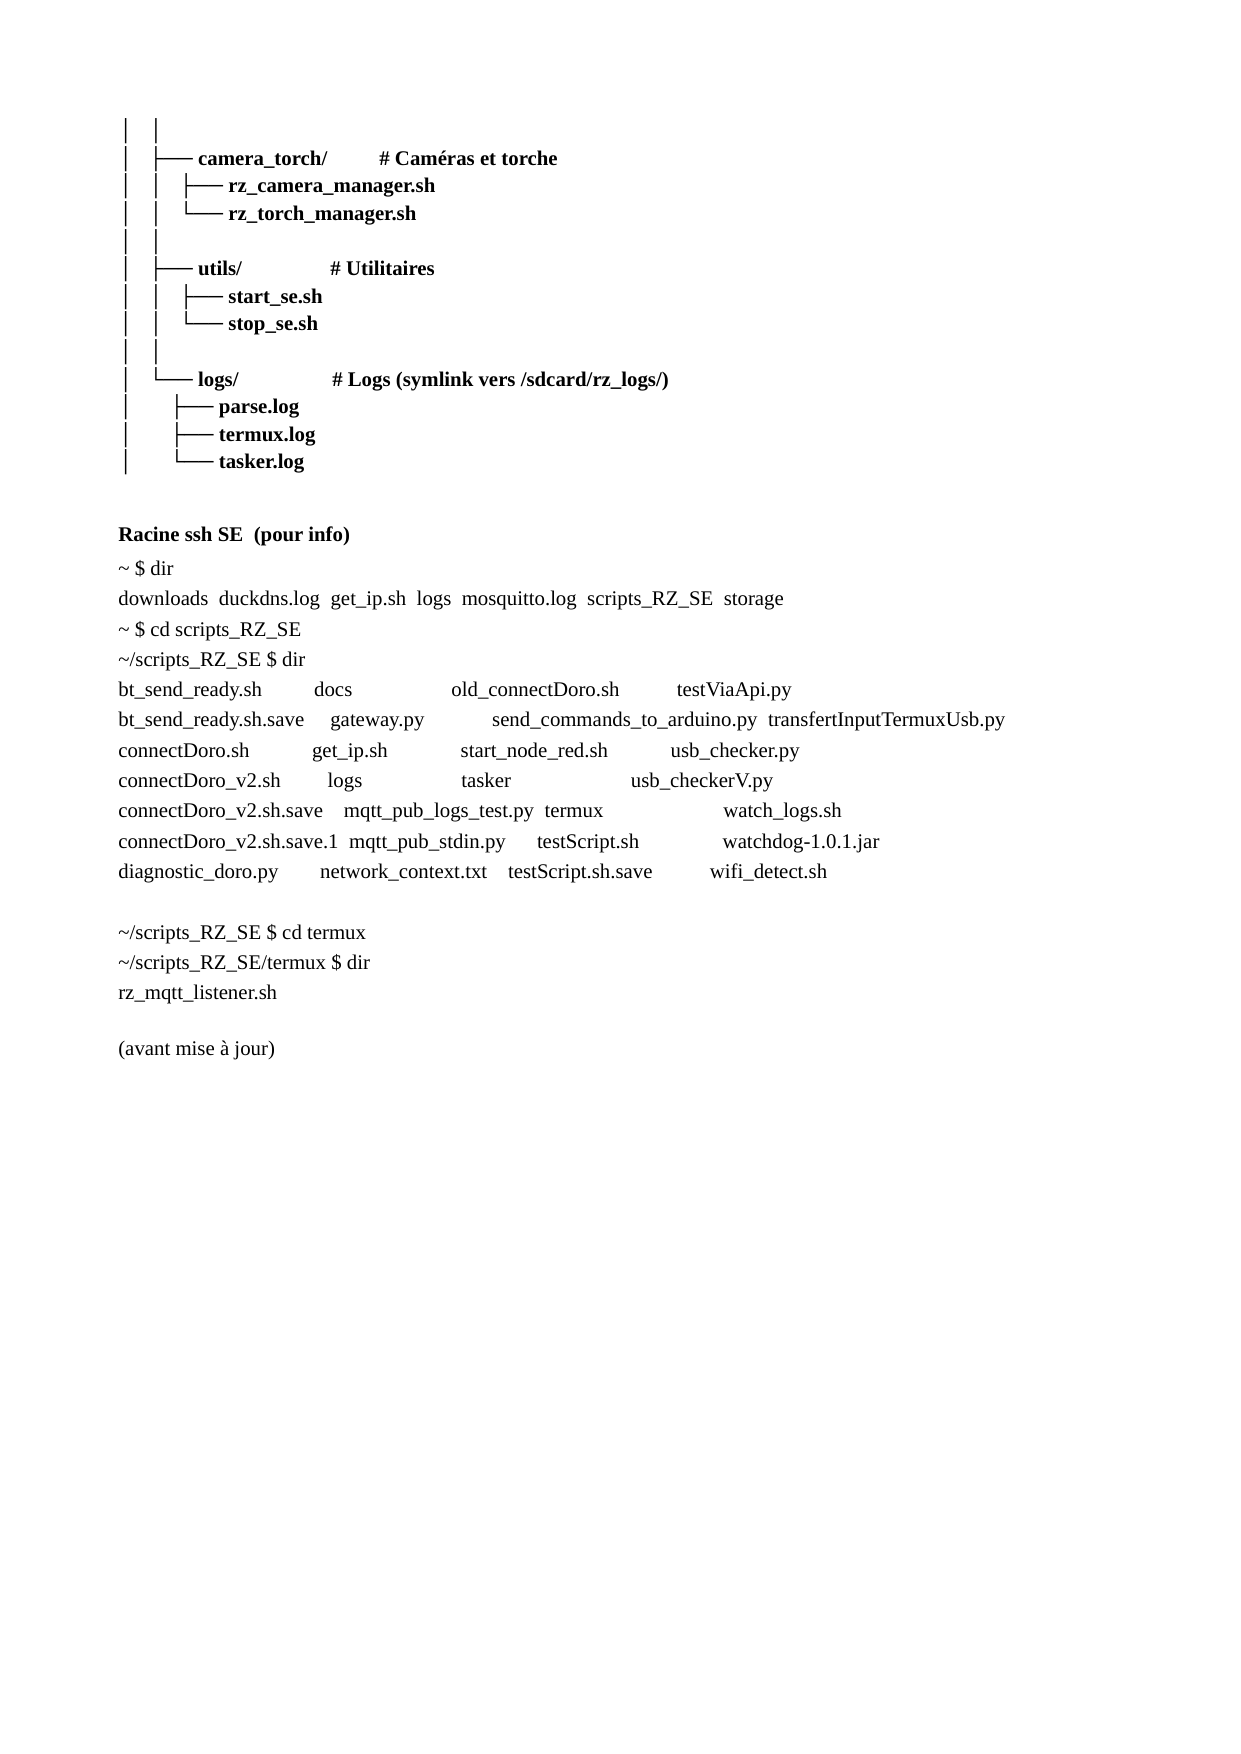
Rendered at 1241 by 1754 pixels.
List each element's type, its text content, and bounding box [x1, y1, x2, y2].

text connectDoro.sh get_ip.sh start_node_red.sh usb_checker.py [118, 738, 1122, 762]
text ~ $ dir [118, 556, 1122, 580]
text ~/scripts_RZ_SE $ cd termux [118, 919, 1122, 944]
text │ │ │ ├── camera_torch/ # Caméras et torche │ │ ├── rz_camera_manager.sh │ │ └── rz_torch_manager.sh │ │ │ ├── utils/ # Utilitaires │ │ ├── start_se.sh │ │ └── stop_se.sh │ │ │ └── logs/ # Logs (symlink vers /sdcard/rz_logs/) │ ├── parse.log │ ├── termux.log │ └── tasker.log [118, 118, 1122, 501]
text bt_send_ready.sh docs old_connectDoro.sh testViaApi.py [118, 677, 1122, 701]
text bt_send_ready.sh.save gateway.py send_commands_to_arduino.py transfertInputTermuxUsb.py [118, 707, 1122, 731]
text diagnostic_doro.py network_context.txt testScript.sh.save wifi_detect.sh [118, 859, 1122, 883]
text ~/scripts_RZ_SE/termux $ dir [118, 950, 1122, 974]
text connectDoro_v2.sh.save mqtt_pub_logs_test.py termux watch_logs.sh [118, 798, 1122, 822]
text connectDoro_v2.sh.save.1 mqtt_pub_stdin.py testScript.sh watchdog-1.0.1.jar [118, 829, 1122, 853]
text ~ $ cd scripts_RZ_SE [118, 616, 1122, 641]
text ~/scripts_RZ_SE $ dir [118, 647, 1122, 671]
text rz_mqtt_listener.sh (avant mise à jour) [118, 980, 1122, 1059]
text connectDoro_v2.sh logs tasker usb_checkerV.py [118, 768, 1122, 792]
text downloads duckdns.log get_ip.sh logs mosquitto.log scripts_RZ_SE storage [118, 586, 1122, 610]
text Racine ssh SE (pour info) [118, 522, 1122, 546]
